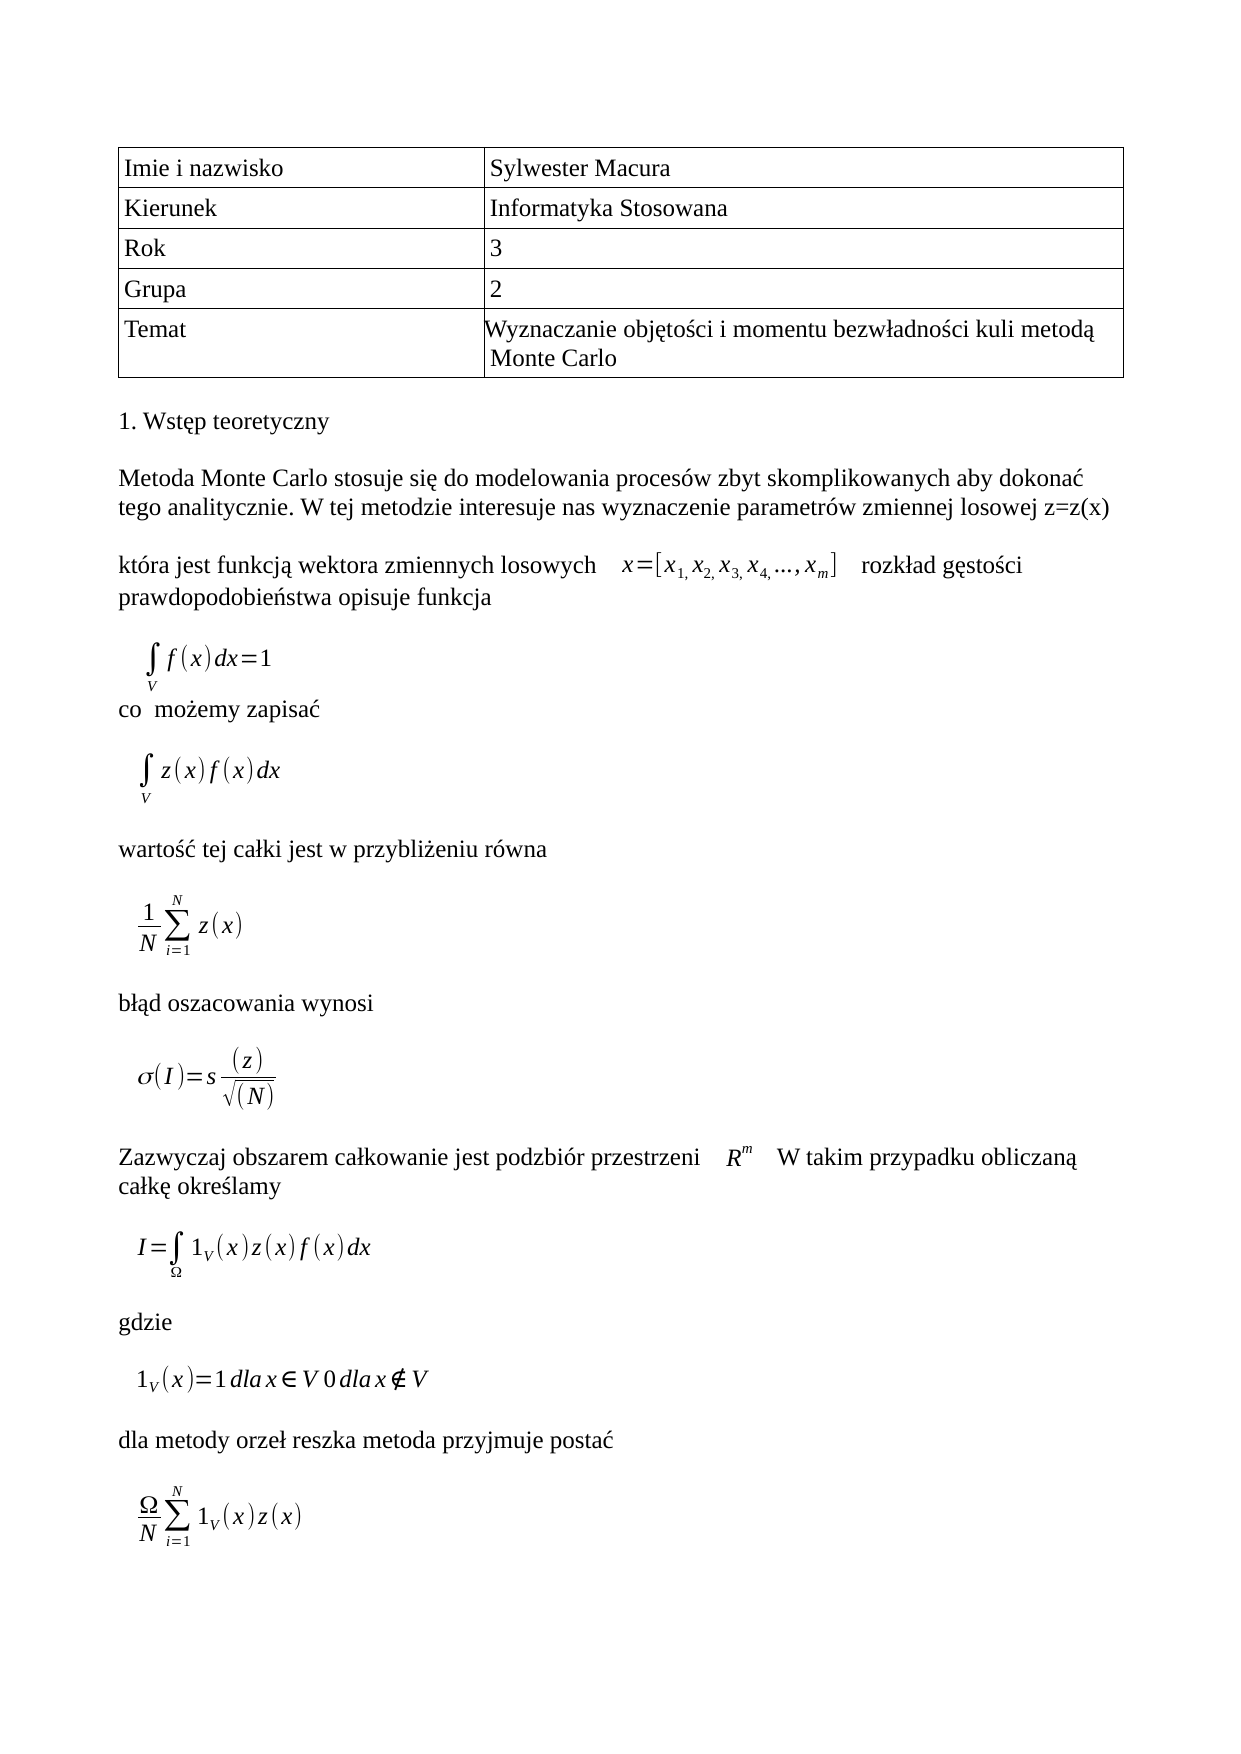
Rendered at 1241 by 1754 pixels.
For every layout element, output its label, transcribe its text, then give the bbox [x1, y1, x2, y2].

table_header Sylwester Macura [485, 148, 1123, 187]
table_cell 3 [485, 229, 1123, 268]
text która jest funkcją wektora zmiennych losowych rozkład gęstości prawdopodobieństwa opisuje funkcja [118, 550, 1122, 611]
text błąd oszacowania wynosi [118, 988, 1122, 1017]
text gdzie [118, 1307, 1122, 1335]
text Zazwyczaj obszarem całkowanie jest podzbiór przestrzeni W takim przypadku obliczaną całkę określamy [118, 1140, 1122, 1200]
text dla metody orzeł reszka metoda przyjmuje postać [118, 1425, 1122, 1453]
table_cell Wyznaczanie objętości i momentu bezwładności kuli metodą Monte Carlo [485, 309, 1123, 377]
table_header Imie i nazwisko [119, 148, 484, 187]
table_cell Rok [119, 229, 484, 268]
table_cell Temat [119, 309, 484, 377]
table_cell Informatyka Stosowana [485, 188, 1123, 227]
text co możemy zapisać [118, 694, 1122, 723]
table_cell Grupa [119, 269, 484, 308]
table_cell Kierunek [119, 188, 484, 227]
text wartość tej całki jest w przybliżeniu równa [118, 834, 1122, 863]
text Metoda Monte Carlo stosuje się do modelowania procesów zbyt skomplikowanych aby dokonać tego analitycznie. W tej metodzie interesuje nas wyznaczenie parametrów zmiennej losowej z=z(x) [118, 463, 1122, 521]
text 1. Wstęp teoretyczny [118, 406, 1122, 435]
table_cell 2 [485, 269, 1123, 308]
